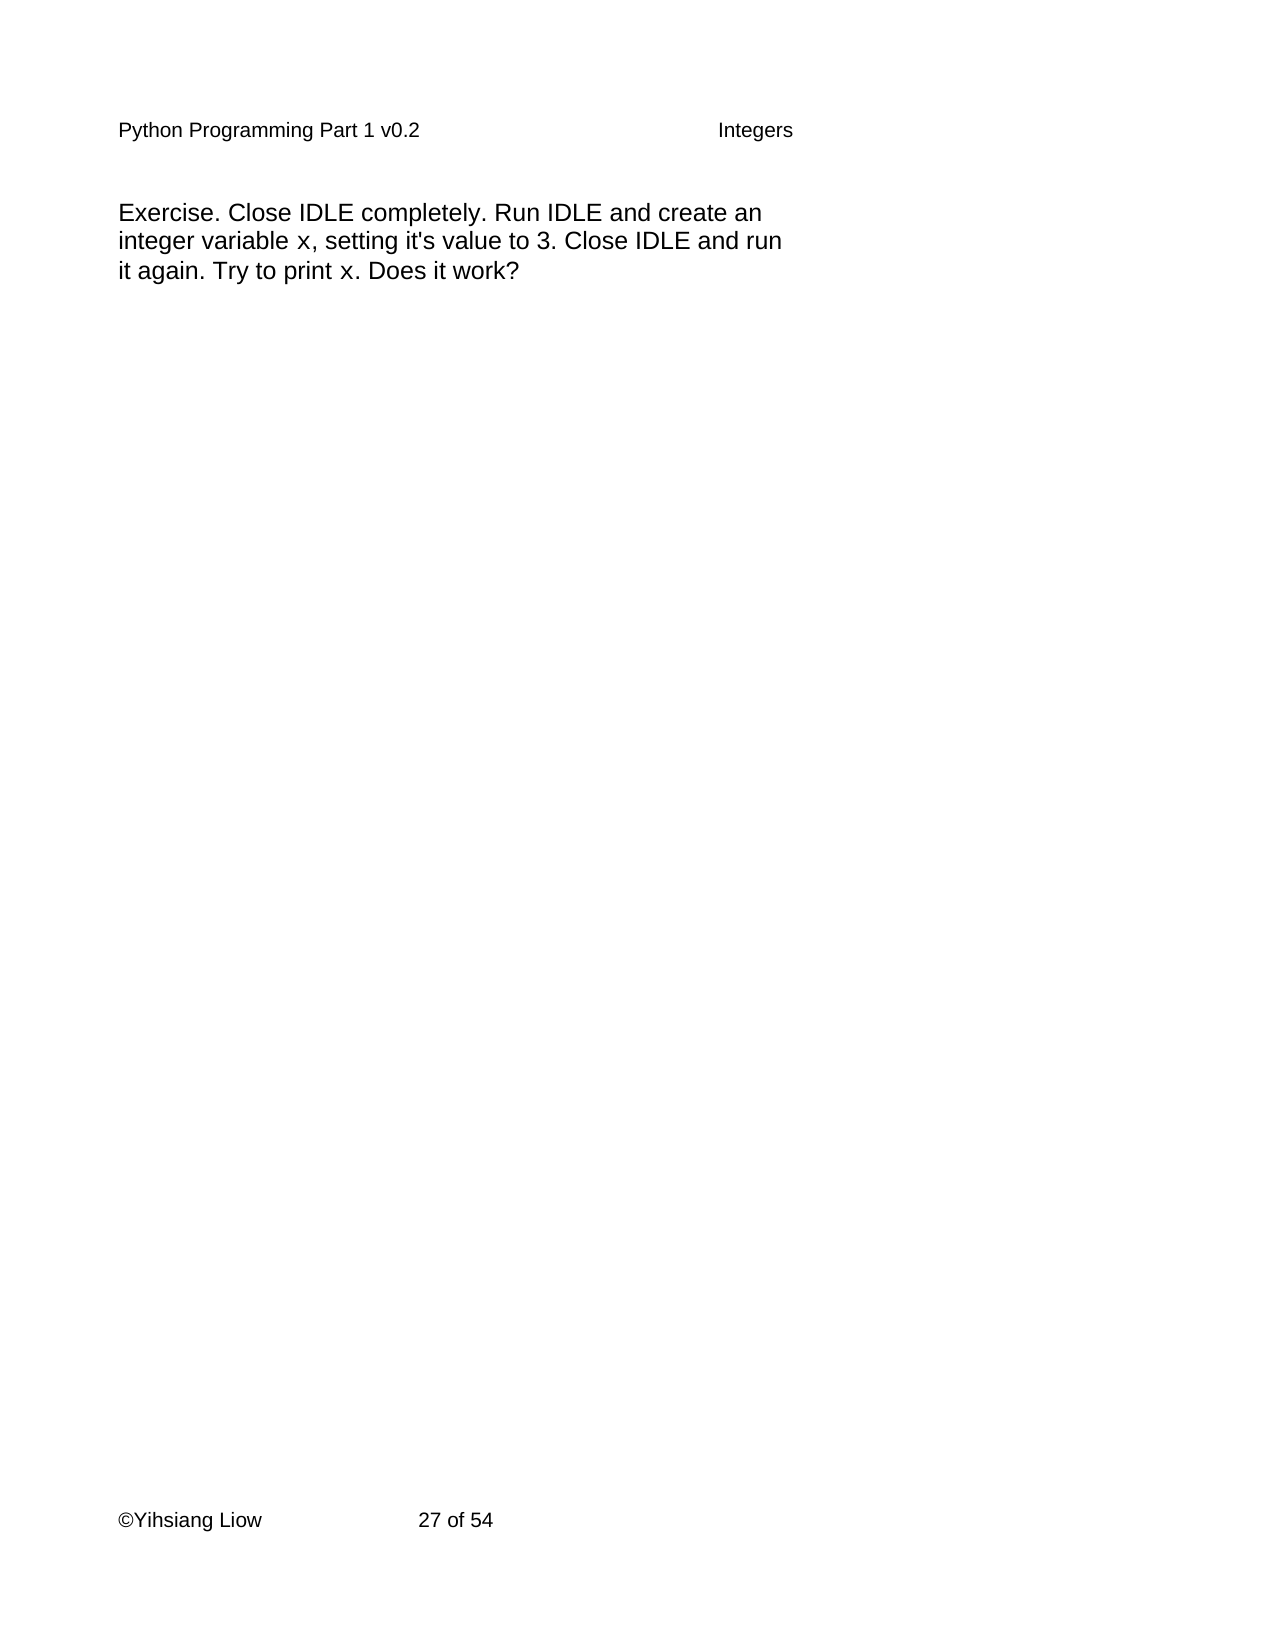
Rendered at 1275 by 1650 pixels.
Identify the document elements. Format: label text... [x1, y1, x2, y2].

text Exercise. Close IDLE completely. Run IDLE and create an integer variable x, setting it's value to 3. Close IDLE and run it again. Try to print x. Does it work? [118, 199, 793, 287]
